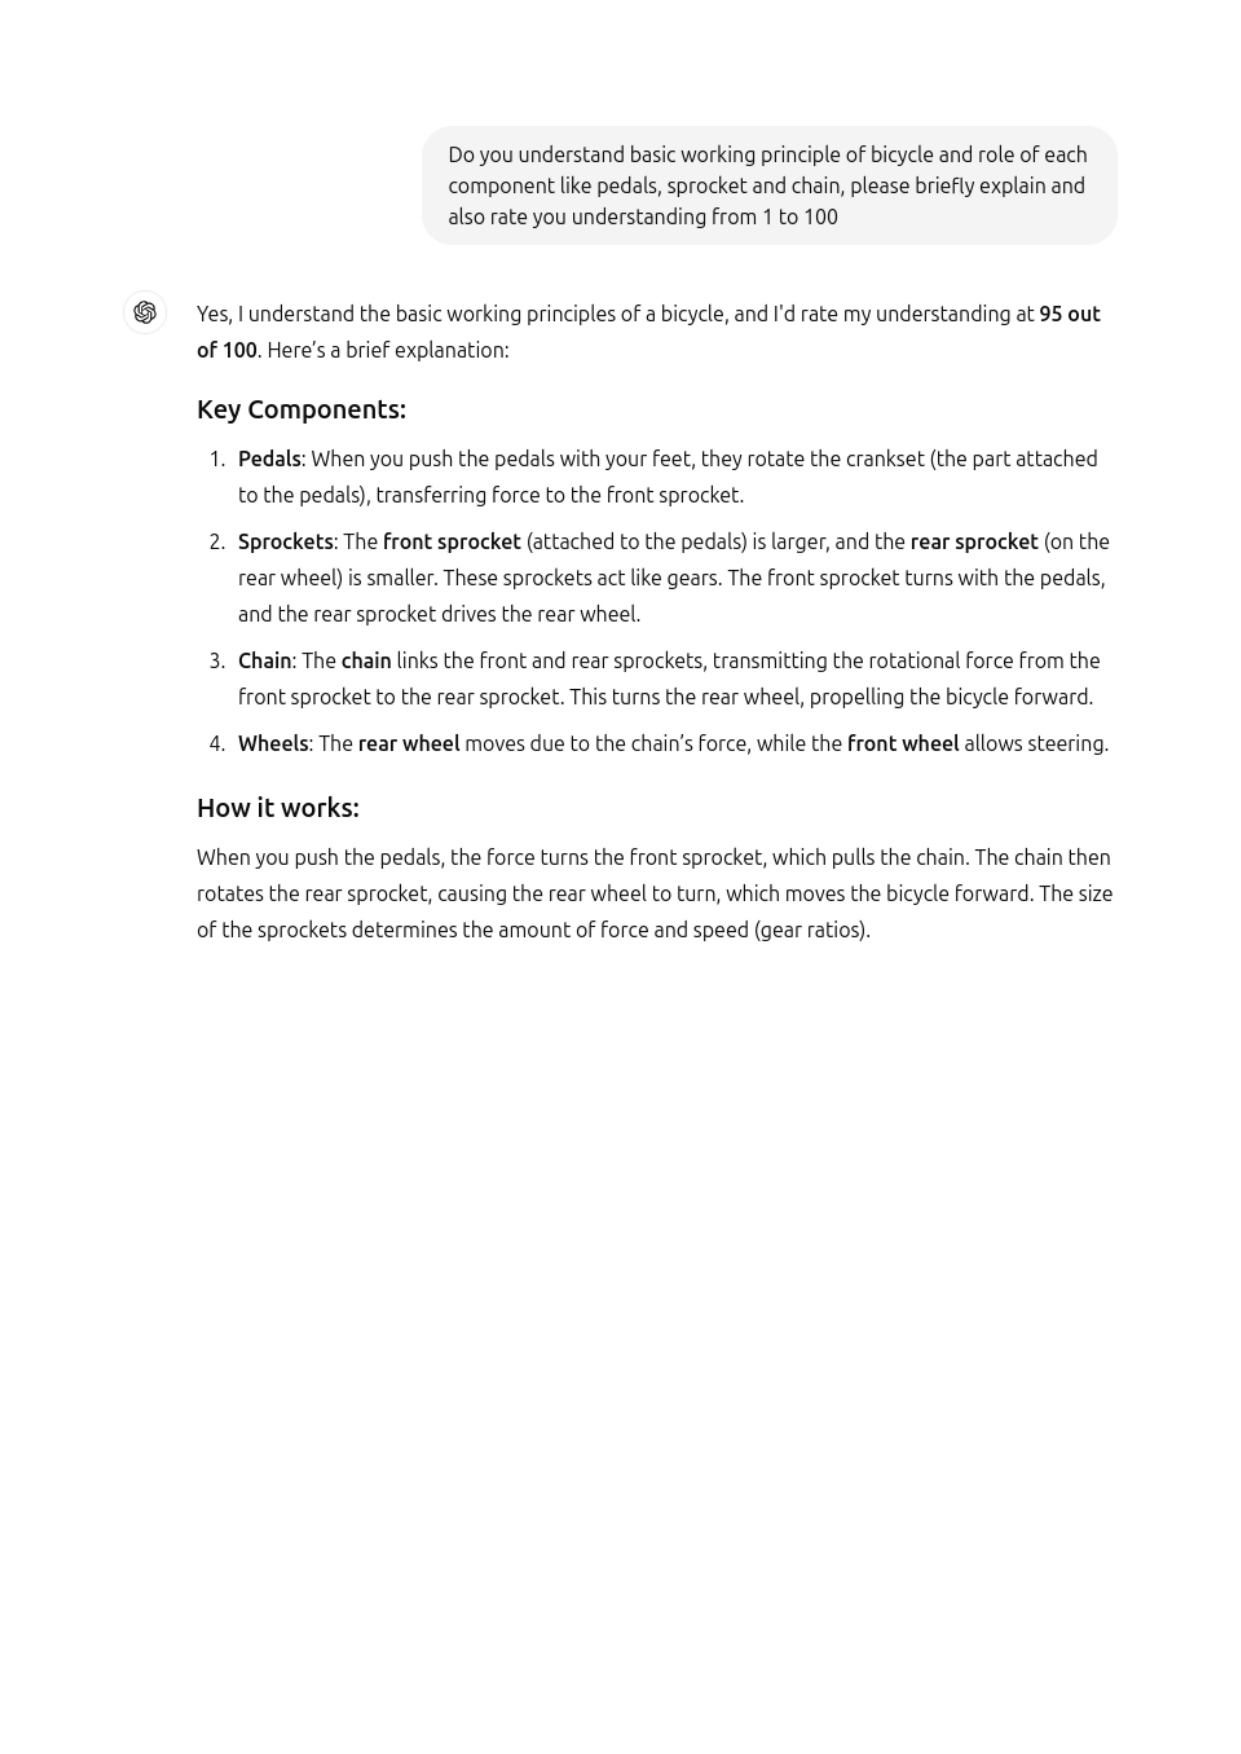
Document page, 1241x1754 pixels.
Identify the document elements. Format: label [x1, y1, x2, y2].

picture [118, 117, 1123, 953]
